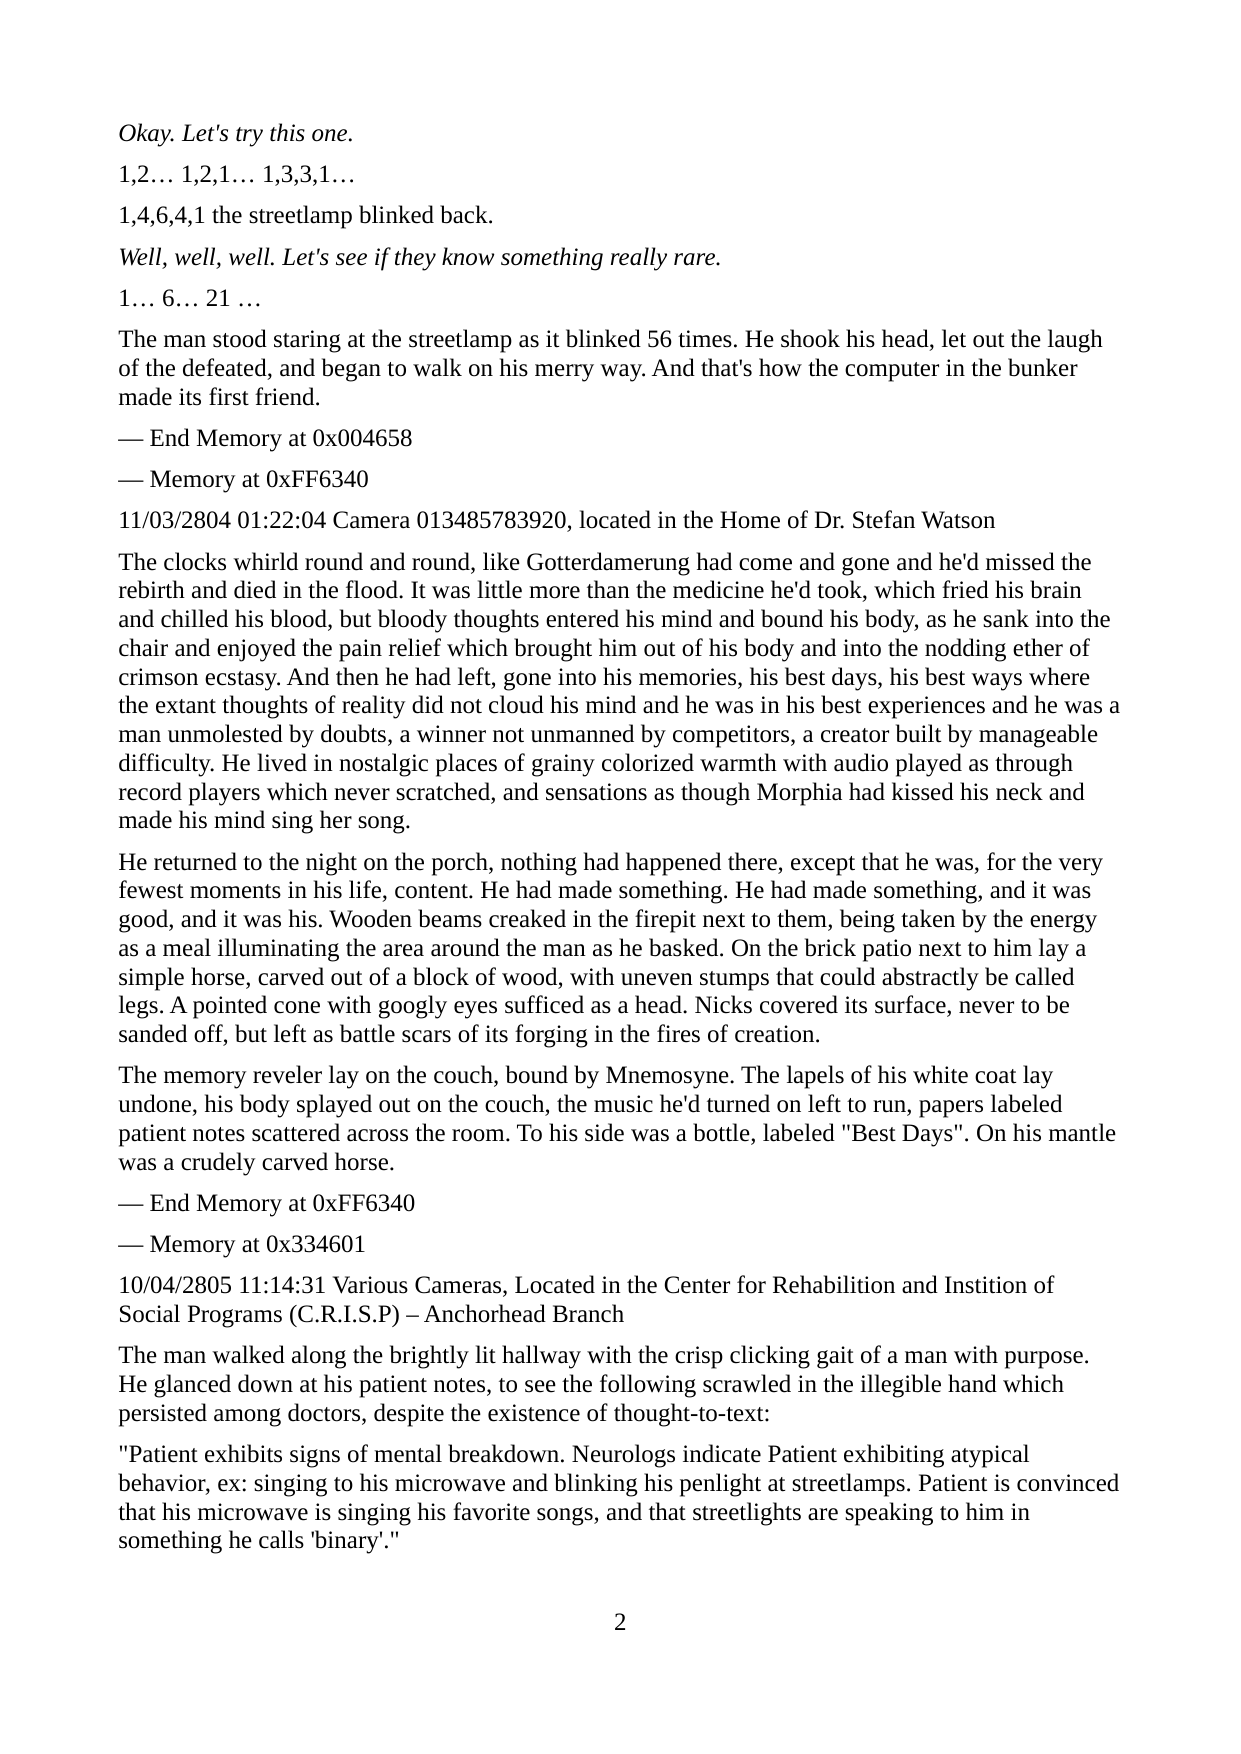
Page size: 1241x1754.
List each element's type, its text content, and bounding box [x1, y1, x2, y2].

text The man walked along the brightly lit hallway with the crisp clicking gait of a man with purpose. He glanced down at his patient notes, to see the following scrawled in the illegible hand which persisted among doctors, despite the existence of thought-to-text: [118, 1341, 1122, 1427]
text "Patient exhibits signs of mental breakdown. Neurologs indicate Patient exhibiting atypical behavior, ex: singing to his microwave and blinking his penlight at streetlamps. Patient is convinced that his microwave is singing his favorite songs, and that streetlights are speaking to him in something he calls 'binary'." [118, 1439, 1122, 1554]
text — Memory at 0x334601 [118, 1229, 1122, 1258]
text The memory reveler lay on the couch, bound by Mnemosyne. The lapels of his white coat lay undone, his body splayed out on the couch, the music he'd turned on left to run, papers labeled patient notes scattered across the room. To his side was a bottle, labeled "Best Days". On his mantle was a crudely carved horse. [118, 1061, 1122, 1176]
text 11/03/2804 01:22:04 Camera 013485783920, located in the Home of Dr. Stefan Watson [118, 506, 1122, 534]
text Okay. Let's try this one. [118, 118, 1122, 147]
text — End Memory at 0xFF6340 [118, 1188, 1122, 1217]
text — Memory at 0xFF6340 [118, 464, 1122, 493]
text — End Memory at 0x004658 [118, 423, 1122, 452]
text 10/04/2805 11:14:31 Various Cameras, Located in the Center for Rehabilition and Instition of Social Programs (C.R.I.S.P) – Anchorhead Branch [118, 1271, 1122, 1328]
text He returned to the night on the porch, nothing had happened there, except that he was, for the very fewest moments in his life, content. He had made something. He had made something, and it was good, and it was his. Wooden beams creaked in the firepit next to them, being taken by the energy as a meal illuminating the area around the man as he basked. On the brick patio next to him lay a simple horse, carved out of a block of wood, with uneven stumps that could abstractly be called legs. A pointed cone with googly eyes sufficed as a head. Nicks covered its surface, never to be sanded off, but left as battle scars of its forging in the fires of creation. [118, 847, 1122, 1048]
text 1,4,6,4,1 the streetlamp blinked back. [118, 201, 1122, 229]
text The man stood staring at the streetlamp as it blinked 56 times. He shook his head, let out the laugh of the defeated, and began to walk on his merry way. And that's how the computer in the bunker made its first friend. [118, 324, 1122, 411]
text The clocks whirld round and round, like Gotterdamerung had come and gone and he'd missed the rebirth and died in the flood. It was little more than the medicine he'd took, which fried his brain and chilled his blood, but bloody thoughts entered his mind and bound his body, as he sank into the chair and enjoyed the pain relief which brought him out of his body and into the nodding ether of crimson ecstasy. And then he had left, gone into his memories, his best days, his best ways where the extant thoughts of reality did not cloud his mind and he was in his best experiences and he was a man unmolested by doubts, a winner not unmanned by competitors, a creator built by manageable difficulty. He lived in nostalgic places of grainy colorized warmth with audio played as through record players which never scratched, and sensations as though Morphia had kissed his neck and made his mind sing her song. [118, 547, 1122, 834]
text Well, well, well. Let's see if they know something really rare. [118, 242, 1122, 271]
text 1,2… 1,2,1… 1,3,3,1… [118, 159, 1122, 188]
text 1… 6… 21 … [118, 283, 1122, 312]
